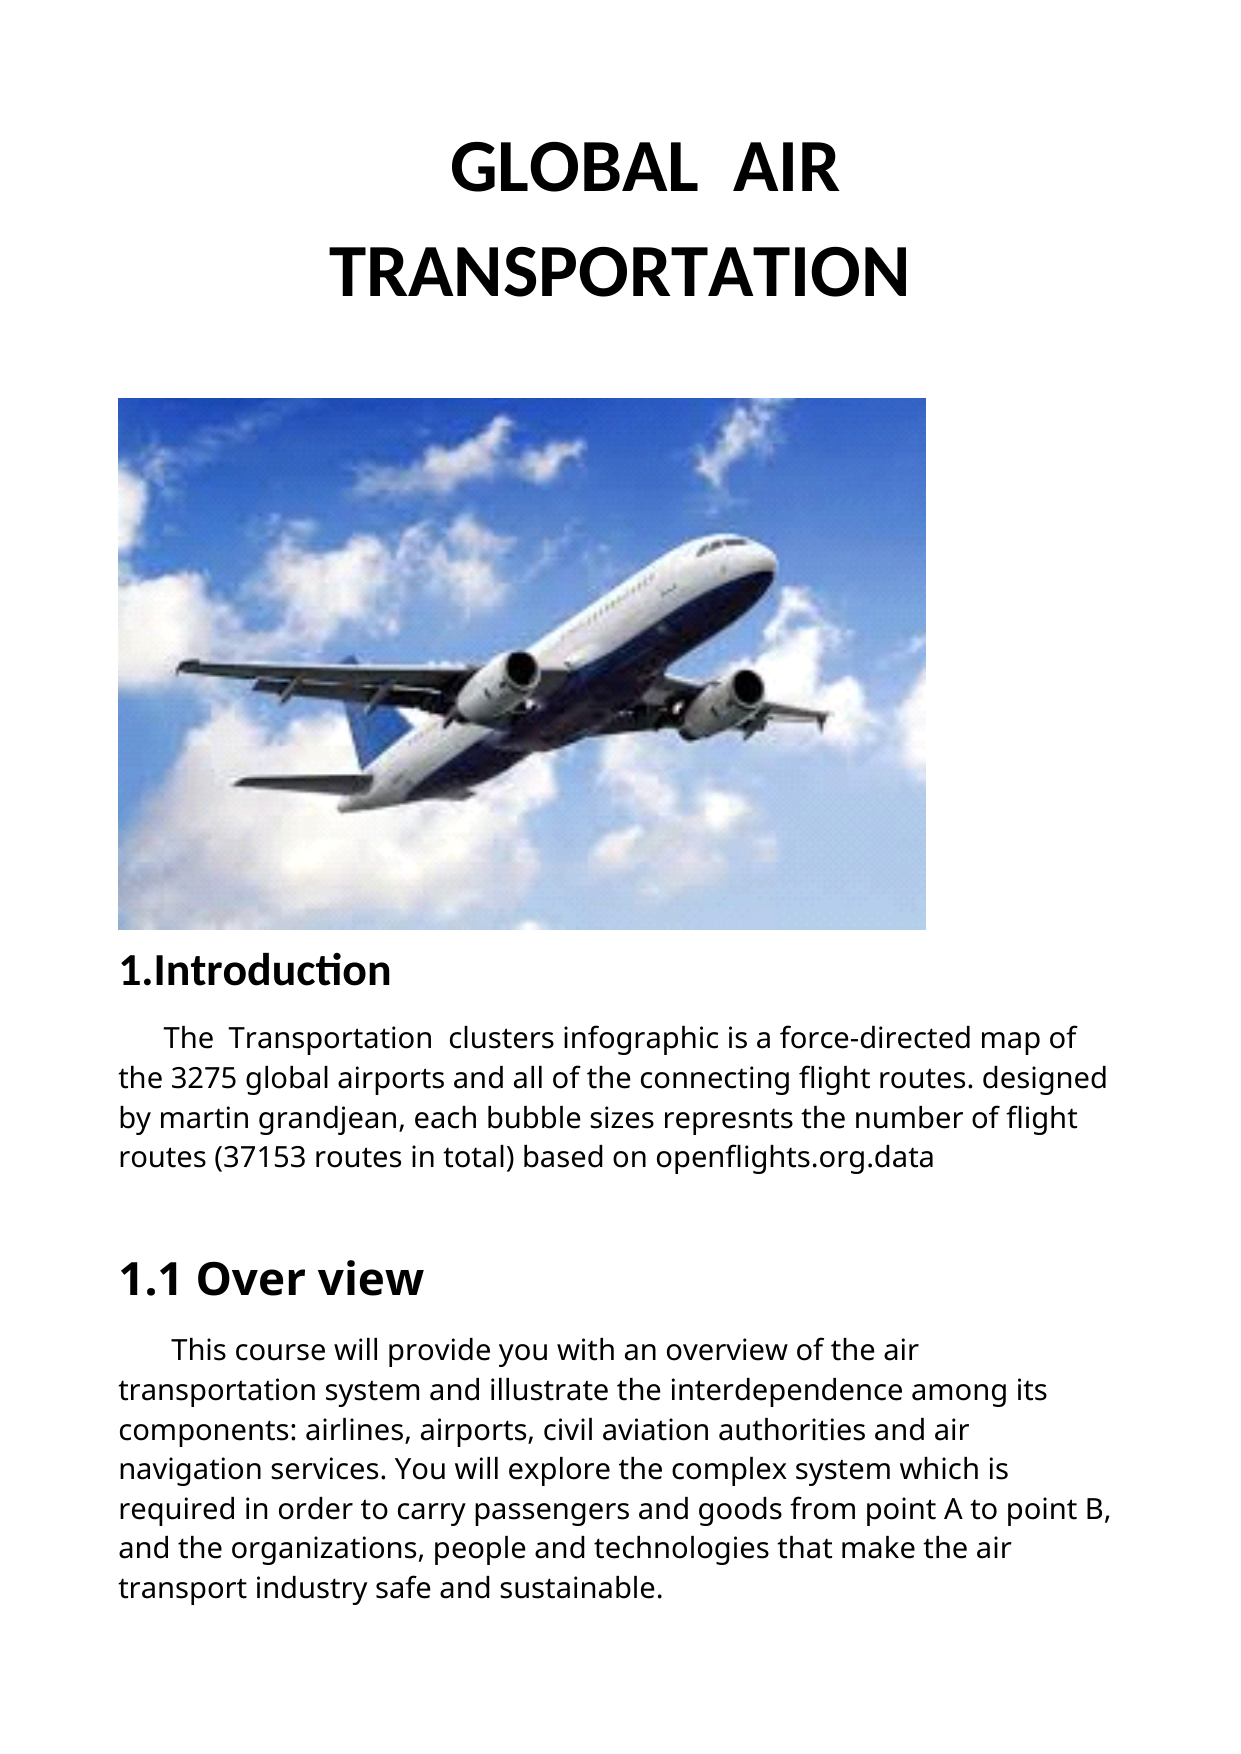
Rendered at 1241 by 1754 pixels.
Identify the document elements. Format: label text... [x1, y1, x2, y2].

text 1.1 Over view [118, 1246, 1122, 1308]
text The Transportation clusters infographic is a force-directed map of the 3275 global airports and all of the connecting flight routes. designed by martin grandjean, each bubble sizes represnts the number of flight routes (37153 routes in total) based on openflights.org.data [118, 1018, 1122, 1176]
text GLOBAL AIR TRANSPORTATION [118, 118, 1122, 315]
text This course will provide you with an overview of the air transportation system and illustrate the interdependence among its components: airlines, airports, civil aviation authorities and air navigation services. You will explore the complex system which is required in order to carry passengers and goods from point A to point B, and the organizations, people and technologies that make the air transport industry safe and sustainable. [118, 1329, 1122, 1607]
text 1.Introduction [118, 398, 1122, 997]
